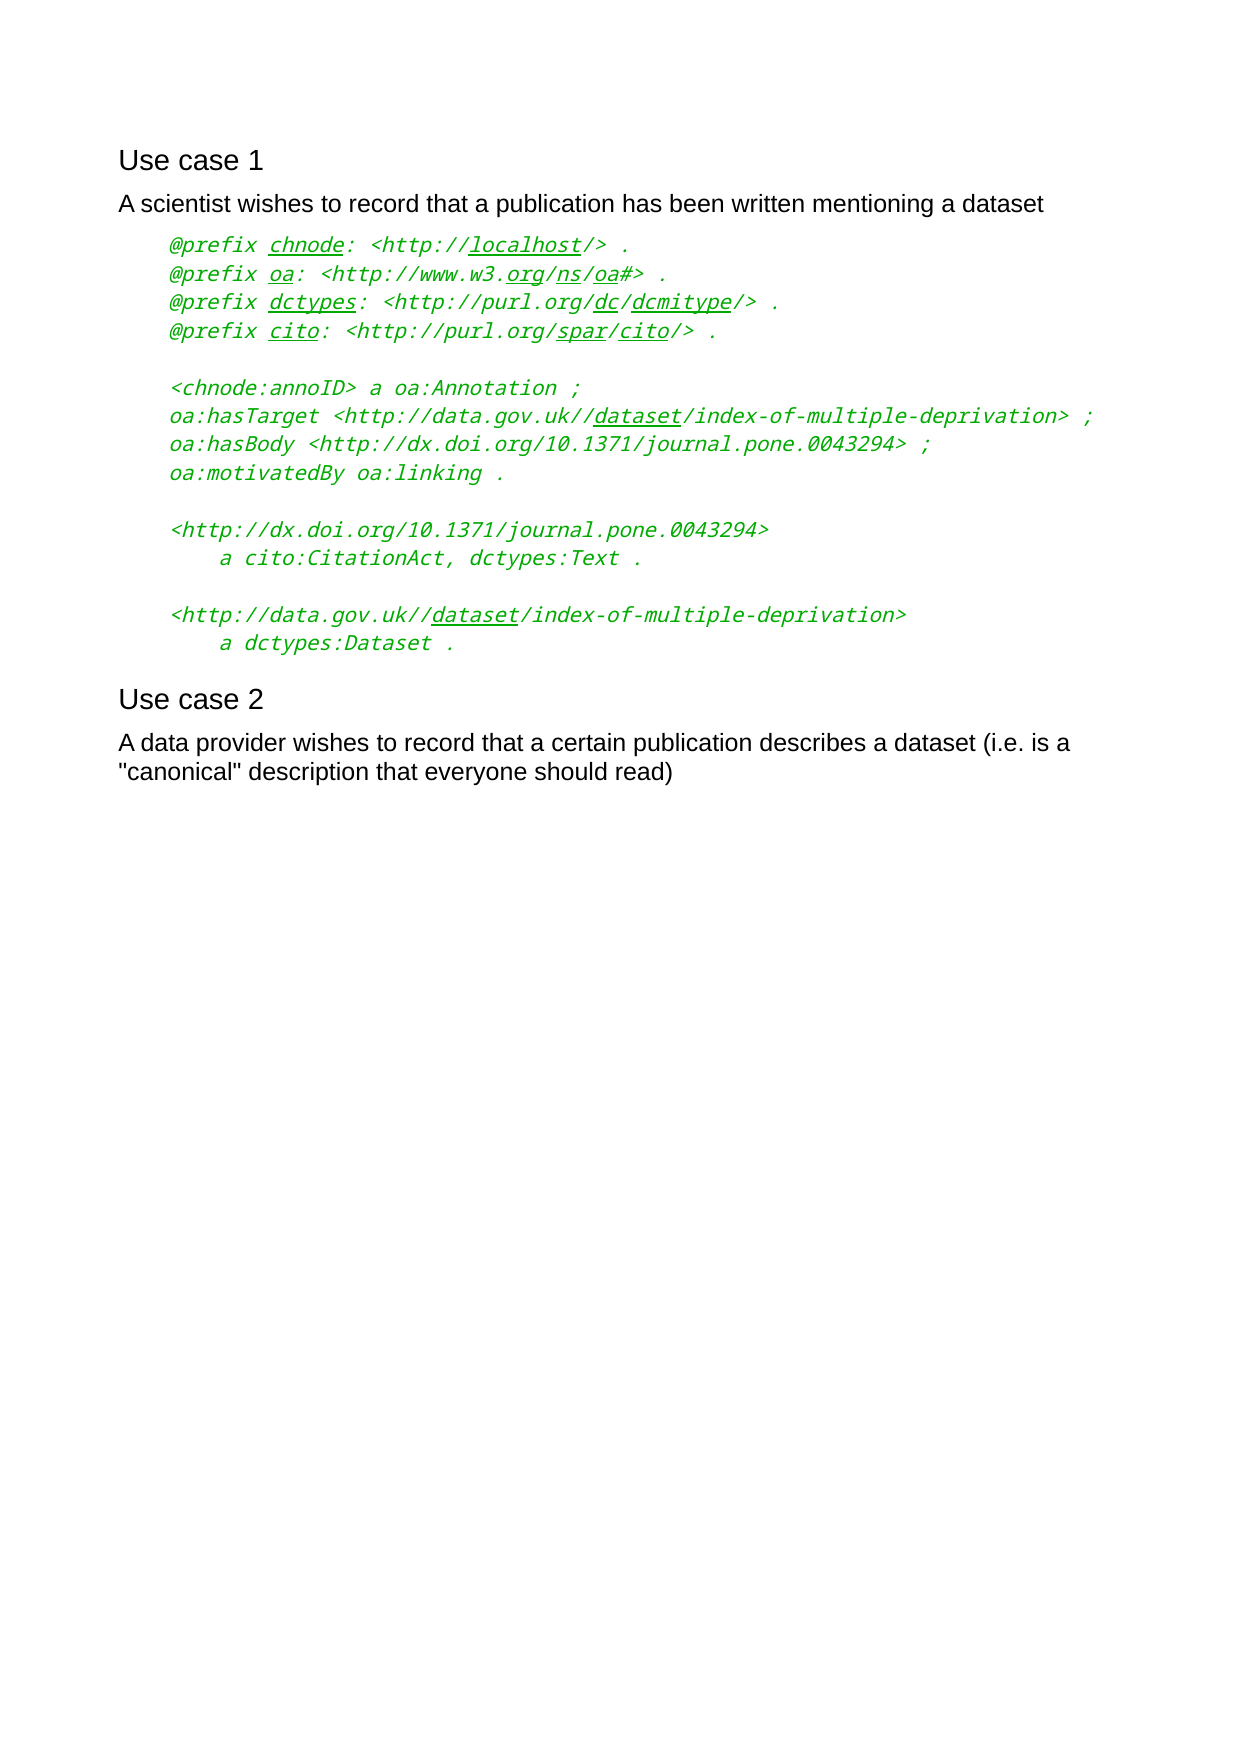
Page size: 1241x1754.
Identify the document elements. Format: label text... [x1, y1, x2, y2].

subtitle Use case 1 [118, 143, 1122, 177]
text @prefix oa: <http://www.w3.org/ns/oa#> . [118, 259, 1122, 287]
text oa:hasBody <http://dx.doi.org/10.1371/journal.pone.0043294> ; [118, 429, 1122, 458]
text <http://data.gov.uk//dataset/index-of-multiple-deprivation> [118, 600, 1122, 628]
subtitle Use case 2 [118, 682, 1122, 716]
text @prefix chnode: <http://localhost/> . [118, 230, 1122, 259]
text @prefix cito: <http://purl.org/spar/cito/> . [118, 316, 1122, 344]
text A scientist wishes to record that a publication has been written mentioning a dataset [118, 189, 1122, 218]
text @prefix dctypes: <http://purl.org/dc/dcmitype/> . [118, 287, 1122, 316]
text oa:hasTarget <http://data.gov.uk//dataset/index-of-multiple-deprivation> ; [118, 401, 1122, 429]
text <http://dx.doi.org/10.1371/journal.pone.0043294> [118, 515, 1122, 543]
text oa:motivatedBy oa:linking . [118, 458, 1122, 486]
text a dctypes:Dataset . [118, 628, 1122, 657]
text <chnode:annoID> a oa:Annotation ; [118, 373, 1122, 401]
text A data provider wishes to record that a certain publication describes a dataset (i.e. is a "canonical" description that everyone should read) [118, 728, 1122, 786]
text a cito:CitationAct, dctypes:Text . [118, 543, 1122, 572]
